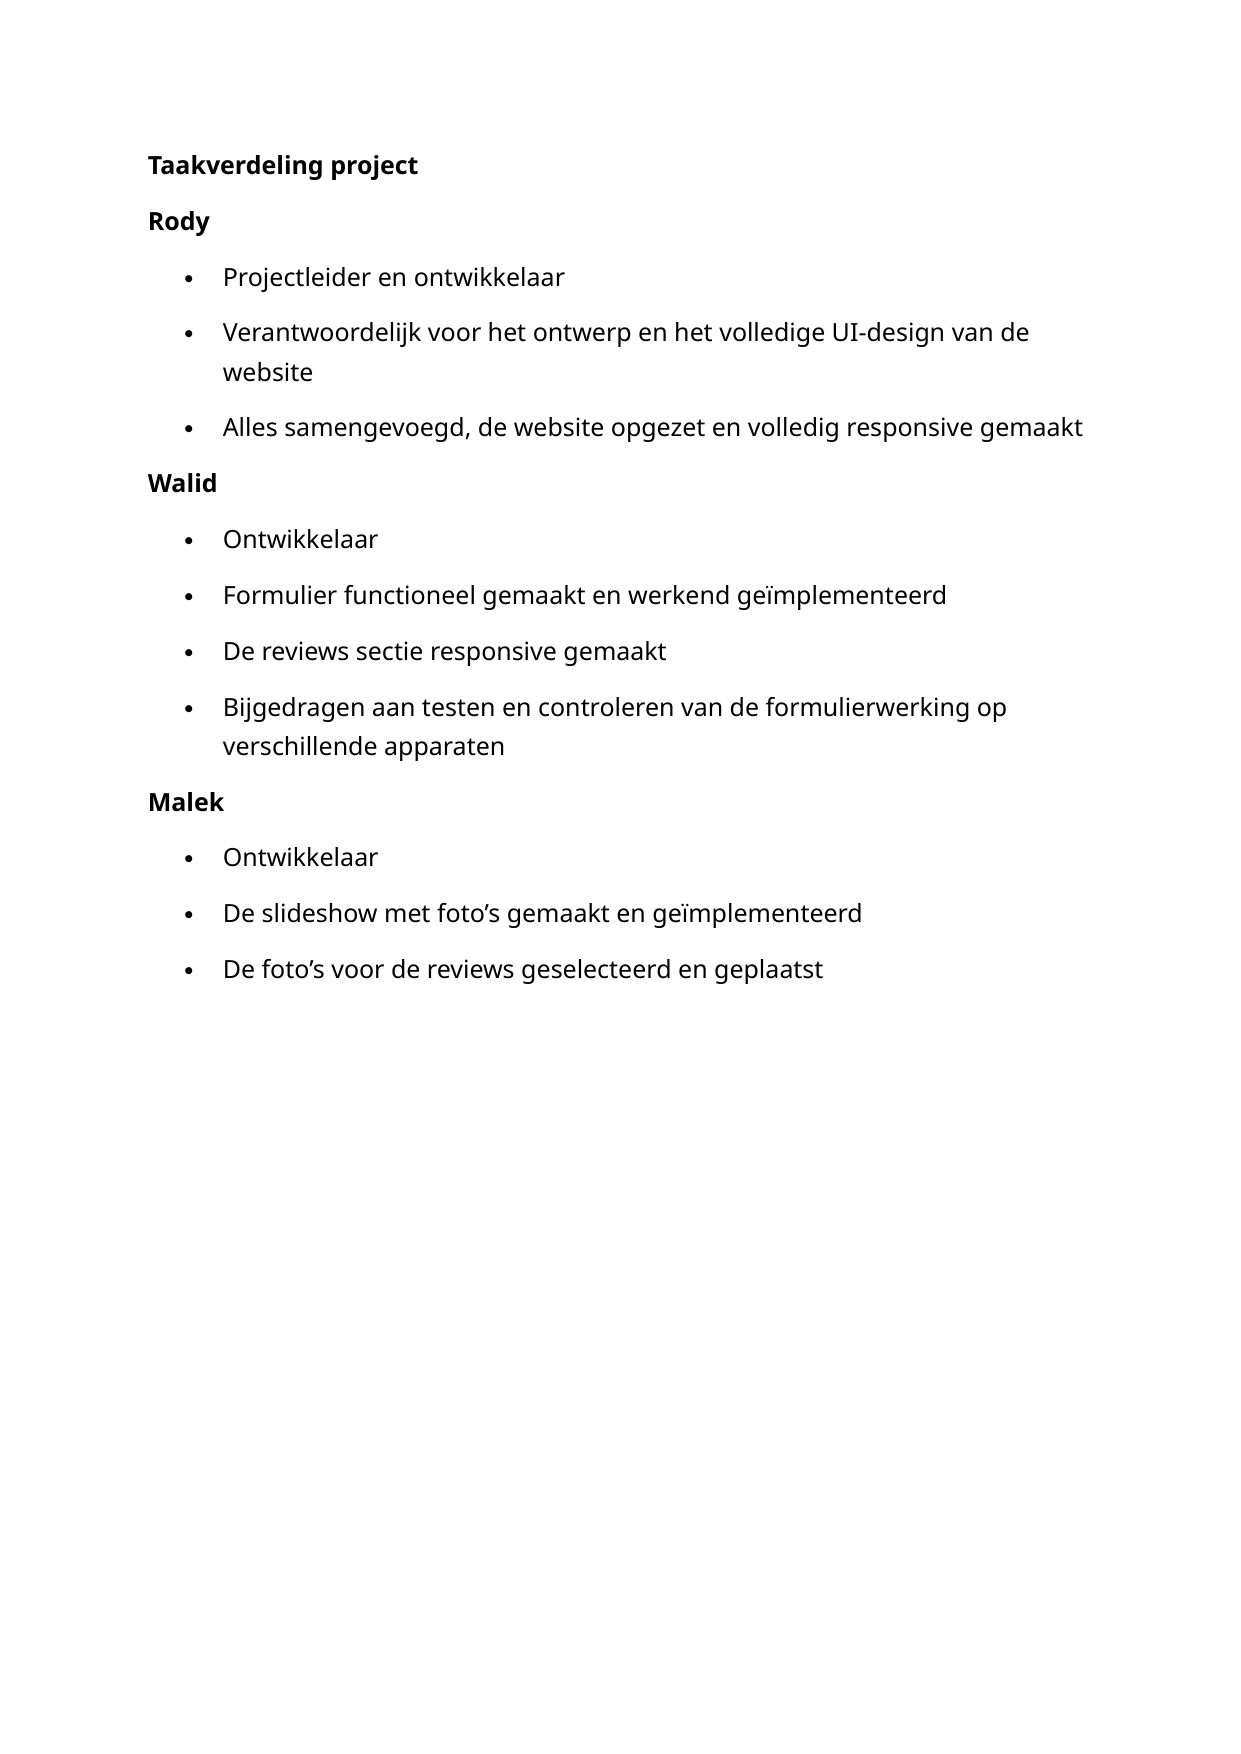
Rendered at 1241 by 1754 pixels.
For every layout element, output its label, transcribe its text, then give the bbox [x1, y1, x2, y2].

list Formulier functioneel gemaakt en werkend geïmplementeerd [185, 578, 1093, 612]
list Projectleider en ontwikkelaar [185, 259, 1093, 293]
list De reviews sectie responsive gemaakt [185, 633, 1093, 667]
text Malek [148, 784, 1093, 818]
list Bijgedragen aan testen en controleren van de formulierwerking op verschillende apparaten [185, 689, 1093, 762]
text Rody [148, 203, 1093, 237]
list Alles samengevoegd, de website opgezet en volledig responsive gemaakt [185, 410, 1093, 444]
text Taakverdeling project [148, 148, 1093, 182]
list De slideshow met foto’s gemaakt en geïmplementeerd [185, 896, 1093, 930]
list Ontwikkelaar [185, 840, 1093, 874]
text Walid [148, 466, 1093, 500]
list De foto’s voor de reviews geselecteerd en geplaatst [185, 952, 1093, 986]
list Ontwikkelaar [185, 522, 1093, 556]
list Verantwoordelijk voor het ontwerp en het volledige UI-design van de website [185, 315, 1093, 388]
